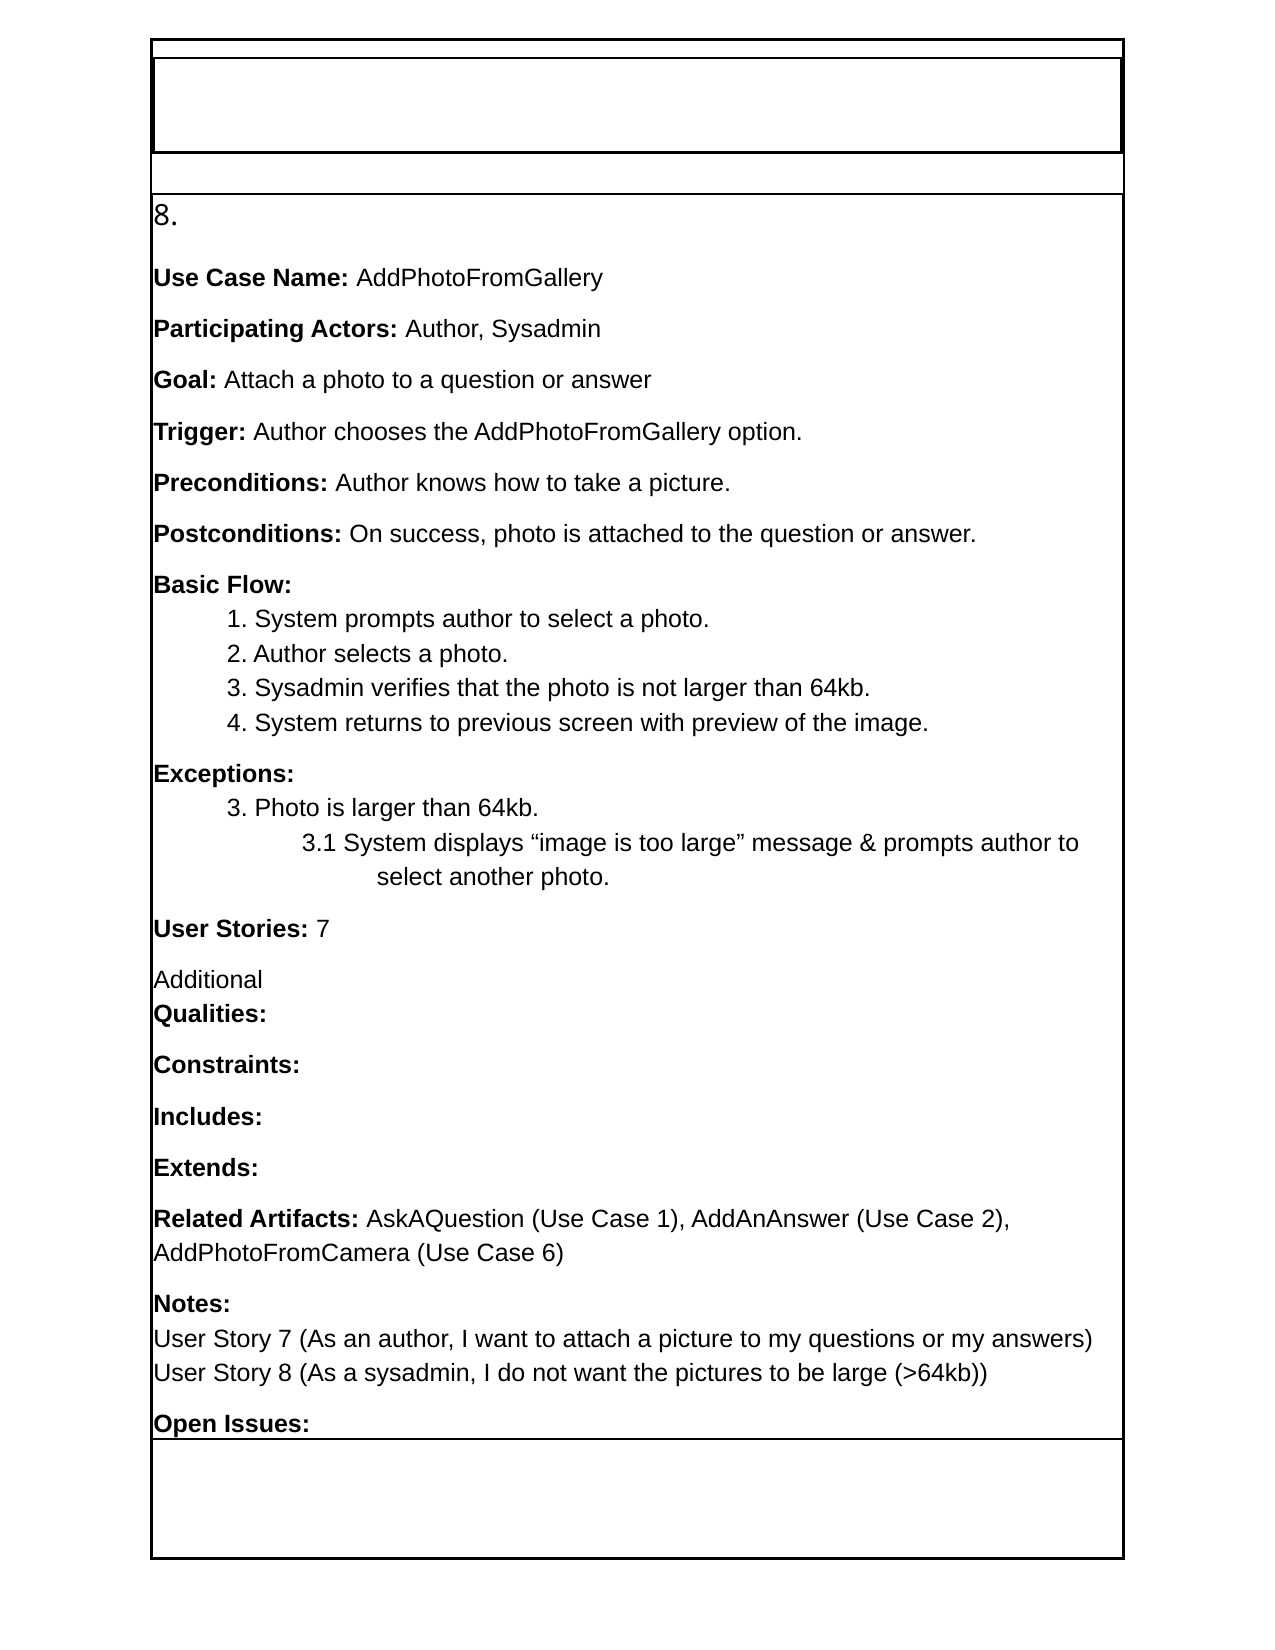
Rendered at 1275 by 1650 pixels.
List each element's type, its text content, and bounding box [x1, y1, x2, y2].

text Exceptions: 3. Photo is larger than 64kb. 3.1 System displays “image is too large” message & prompts author to select another photo. [153, 757, 1122, 891]
text Constraints: [153, 1049, 1122, 1079]
text Extends: [153, 1151, 1122, 1181]
text Postconditions: On success, photo is attached to the question or answer. [153, 517, 1122, 547]
text Basic Flow: 1. System prompts author to select a photo. 2. Author selects a photo. 3. Sysadmin verifies that the photo is not larger than 64kb. 4. System returns to previous screen with preview of the image. [153, 568, 1122, 737]
text User Stories: 7 [153, 912, 1122, 942]
text Trigger: Author chooses the AddPhotoFromGallery option. [153, 415, 1122, 445]
text Goal: Attach a photo to a question or answer [153, 364, 1122, 394]
text Open Issues: [153, 1408, 1122, 1438]
text Participating Actors: Author, Sysadmin [153, 313, 1122, 343]
text Use Case Name: AddPhotoFromGallery [153, 261, 1122, 292]
subtitle 8. [153, 195, 1122, 234]
text Notes: User Story 7 (As an author, I want to attach a picture to my questions or my answers) User Story 8 (As a sysadmin, I do not want the pictures to be large (>64kb)) [153, 1288, 1122, 1387]
text Related Artifacts: AskAQuestion (Use Case 1), AddAnAnswer (Use Case 2), AddPhotoFromCamera (Use Case 6) [153, 1202, 1122, 1267]
text Includes: [153, 1100, 1122, 1130]
text Additional Qualities: [153, 963, 1122, 1028]
text Preconditions: Author knows how to take a picture. [153, 466, 1122, 496]
